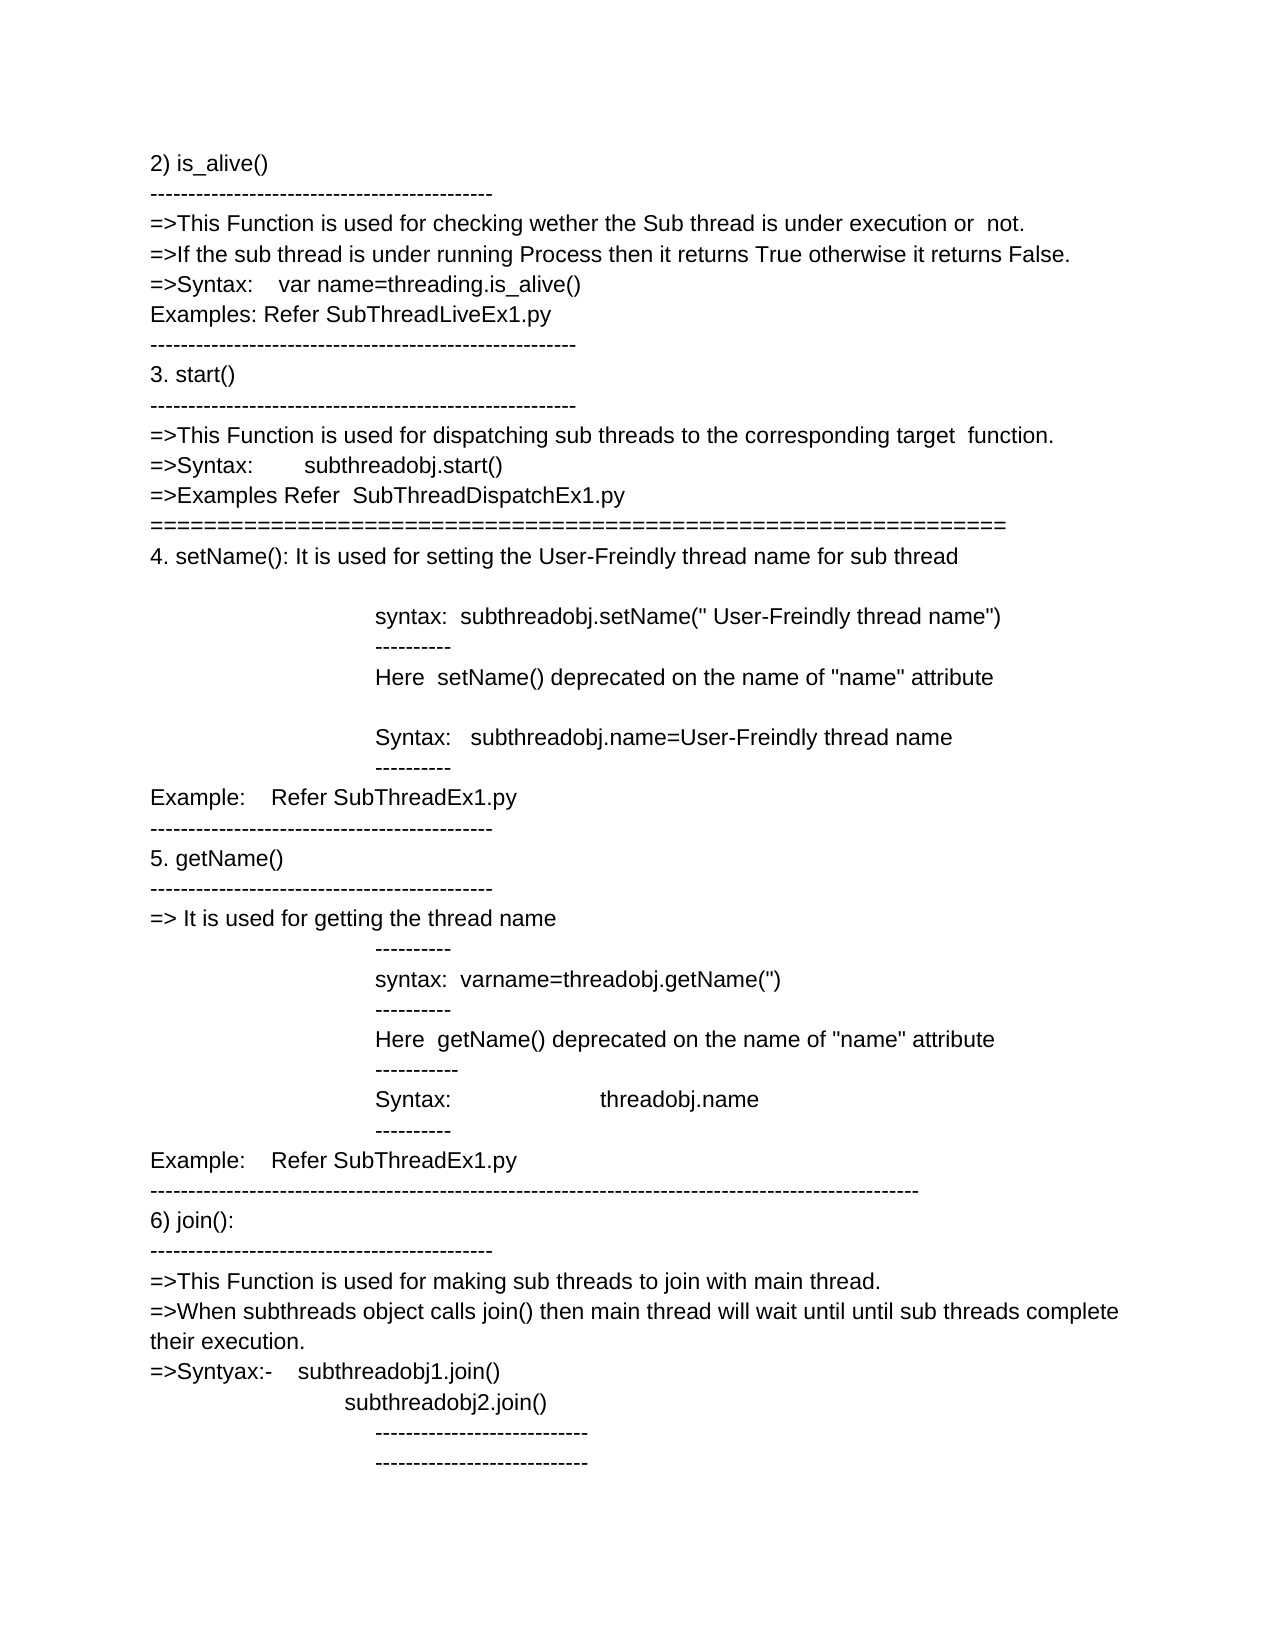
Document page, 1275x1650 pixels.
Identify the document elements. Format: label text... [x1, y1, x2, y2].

text Here setName() deprecated on the name of "name" attribute [150, 663, 1125, 690]
text ---------- [150, 935, 1125, 962]
text ---------- [150, 754, 1125, 781]
text => It is used for getting the thread name [150, 905, 1125, 932]
text =>If the sub thread is under running Process then it returns True otherwise it returns False. [150, 241, 1125, 267]
text 5. getName() [150, 845, 1125, 871]
text 4. setName(): It is used for setting the User-Freindly thread name for sub thread [150, 543, 1125, 569]
text syntax: varname=threadobj.getName(") [150, 966, 1125, 992]
text ---------- [150, 633, 1125, 660]
text ---------- [150, 996, 1125, 1022]
text --------------------------------------------- [150, 814, 1125, 841]
text Syntax: subthreadobj.name=User-Freindly thread name [150, 724, 1125, 750]
text -------------------------------------------------------- [150, 392, 1125, 418]
text Here getName() deprecated on the name of "name" attribute [150, 1026, 1125, 1052]
text Examples: Refer SubThreadLiveEx1.py [150, 301, 1125, 327]
text ================================================================ [150, 512, 1125, 539]
text 6) join(): [150, 1207, 1125, 1234]
text =>Syntax: var name=threading.is_alive() [150, 271, 1125, 297]
text =>Examples Refer SubThreadDispatchEx1.py [150, 482, 1125, 509]
text -------------------------------------------------------- [150, 331, 1125, 358]
text --------------------------------------------- [150, 180, 1125, 207]
text ---------- [150, 1117, 1125, 1143]
text Example: Refer SubThreadEx1.py [150, 1147, 1125, 1173]
text =>This Function is used for checking wether the Sub thread is under execution or not. [150, 210, 1125, 237]
text ----------------------------------------------------------------------------------------------------- [150, 1177, 1125, 1203]
text =>When subthreads object calls join() then main thread will wait until until sub threads complete their execution. [150, 1298, 1125, 1354]
text --------------------------------------------- [150, 1237, 1125, 1264]
text ---------------------------- [150, 1449, 1125, 1475]
text =>Syntyax:- subthreadobj1.join() [150, 1358, 1125, 1385]
text syntax: subthreadobj.setName(" User-Freindly thread name") [150, 603, 1125, 629]
text =>Syntax: subthreadobj.start() [150, 452, 1125, 478]
text Syntax: threadobj.name [150, 1086, 1125, 1113]
text subthreadobj2.join() [150, 1388, 1125, 1415]
text =>This Function is used for making sub threads to join with main thread. [150, 1268, 1125, 1294]
text 2) is_alive() [150, 150, 1125, 176]
text ----------- [150, 1056, 1125, 1083]
text Example: Refer SubThreadEx1.py [150, 784, 1125, 811]
text 3. start() [150, 361, 1125, 388]
text =>This Function is used for dispatching sub threads to the corresponding target function. [150, 422, 1125, 448]
text --------------------------------------------- [150, 875, 1125, 901]
text ---------------------------- [150, 1419, 1125, 1445]
